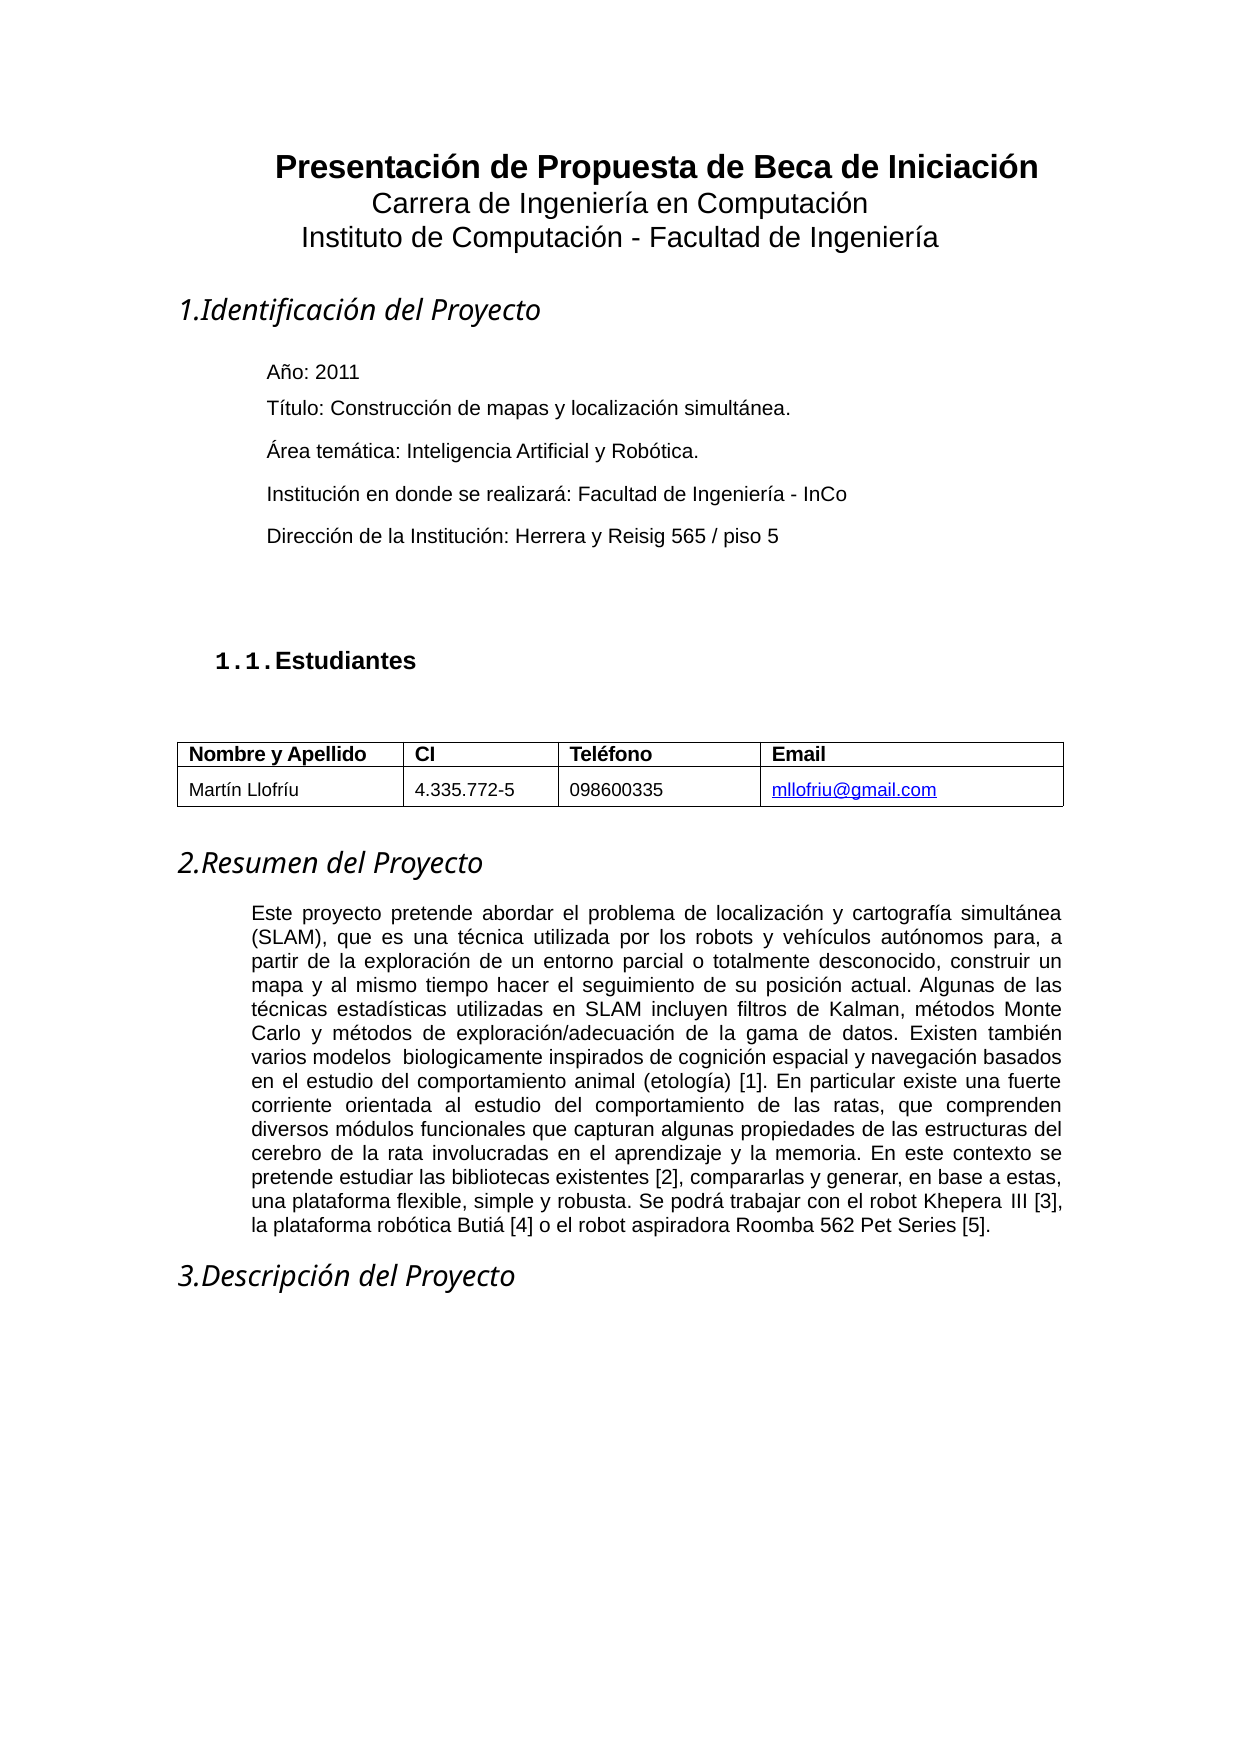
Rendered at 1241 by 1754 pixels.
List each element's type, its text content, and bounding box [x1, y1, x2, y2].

table_cell Martín Llofríu [178, 767, 403, 806]
subtitle Resumen del Proyecto [177, 843, 1063, 882]
title Presentación de Propuesta de Beca de Iniciación [177, 148, 1063, 186]
subtitle Este proyecto pretende abordar el problema de localización y cartografía simultánea (SLAM), que es una técnica utilizada por los robots y vehículos autónomos para, a partir de la exploración de un entorno parcial o totalmente desconocido, construir un mapa y al mismo tiempo hacer el seguimiento de su posición actual. Algunas de las técnicas estadísticas utilizadas en SLAM incluyen filtros de Kalman, métodos Monte Carlo y métodos de exploración/adecuación de la gama de datos. Existen también varios modelos biologicamente inspirados de cognición espacial y navegación basados en el estudio del comportamiento animal (etología) [1]. En particular existe una fuerte corriente orientada al estudio del comportamiento de las ratas, que comprenden diversos módulos funcionales que capturan algunas propiedades de las estructuras del cerebro de la rata involucradas en el aprendizaje y la memoria. En este contexto se pretende estudiar las bibliotecas existentes [2], compararlas y generar, en base a estas, una plataforma flexible, simple y robusta. Se podrá trabajar con el robot Khepera III [3], la plataforma robótica Butiá [4] o el robot aspiradora Roomba 562 Pet Series [5]. [251, 901, 1063, 1237]
table_cell 4.335.772-5 [404, 767, 558, 806]
subtitle Área temática: Inteligencia Artificial y Robótica. [266, 439, 1063, 463]
subtitle Descripción del Proyecto [177, 1255, 1063, 1295]
table_header Teléfono [559, 743, 760, 766]
table_header Email [761, 743, 1063, 766]
table_header CI [404, 743, 558, 766]
subtitle Institución en donde se realizará: Facultad de Ingeniería - InCo [266, 481, 1063, 505]
text Carrera de Ingeniería en Computación Instituto de Computación - Facultad de Ingeniería [177, 186, 1063, 253]
subtitle Estudiantes [215, 646, 1063, 677]
subtitle Identificación del Proyecto [177, 289, 1063, 329]
subtitle Título: Construcción de mapas y localización simultánea. [266, 396, 1063, 420]
table_cell mllofriu@gmail.com [761, 767, 1063, 806]
text Año: 2011 [266, 359, 1063, 383]
table_cell 098600335 [559, 767, 760, 806]
table_header Nombre y Apellido [178, 743, 403, 766]
subtitle Dirección de la Institución: Herrera y Reisig 565 / piso 5 [266, 524, 1063, 548]
